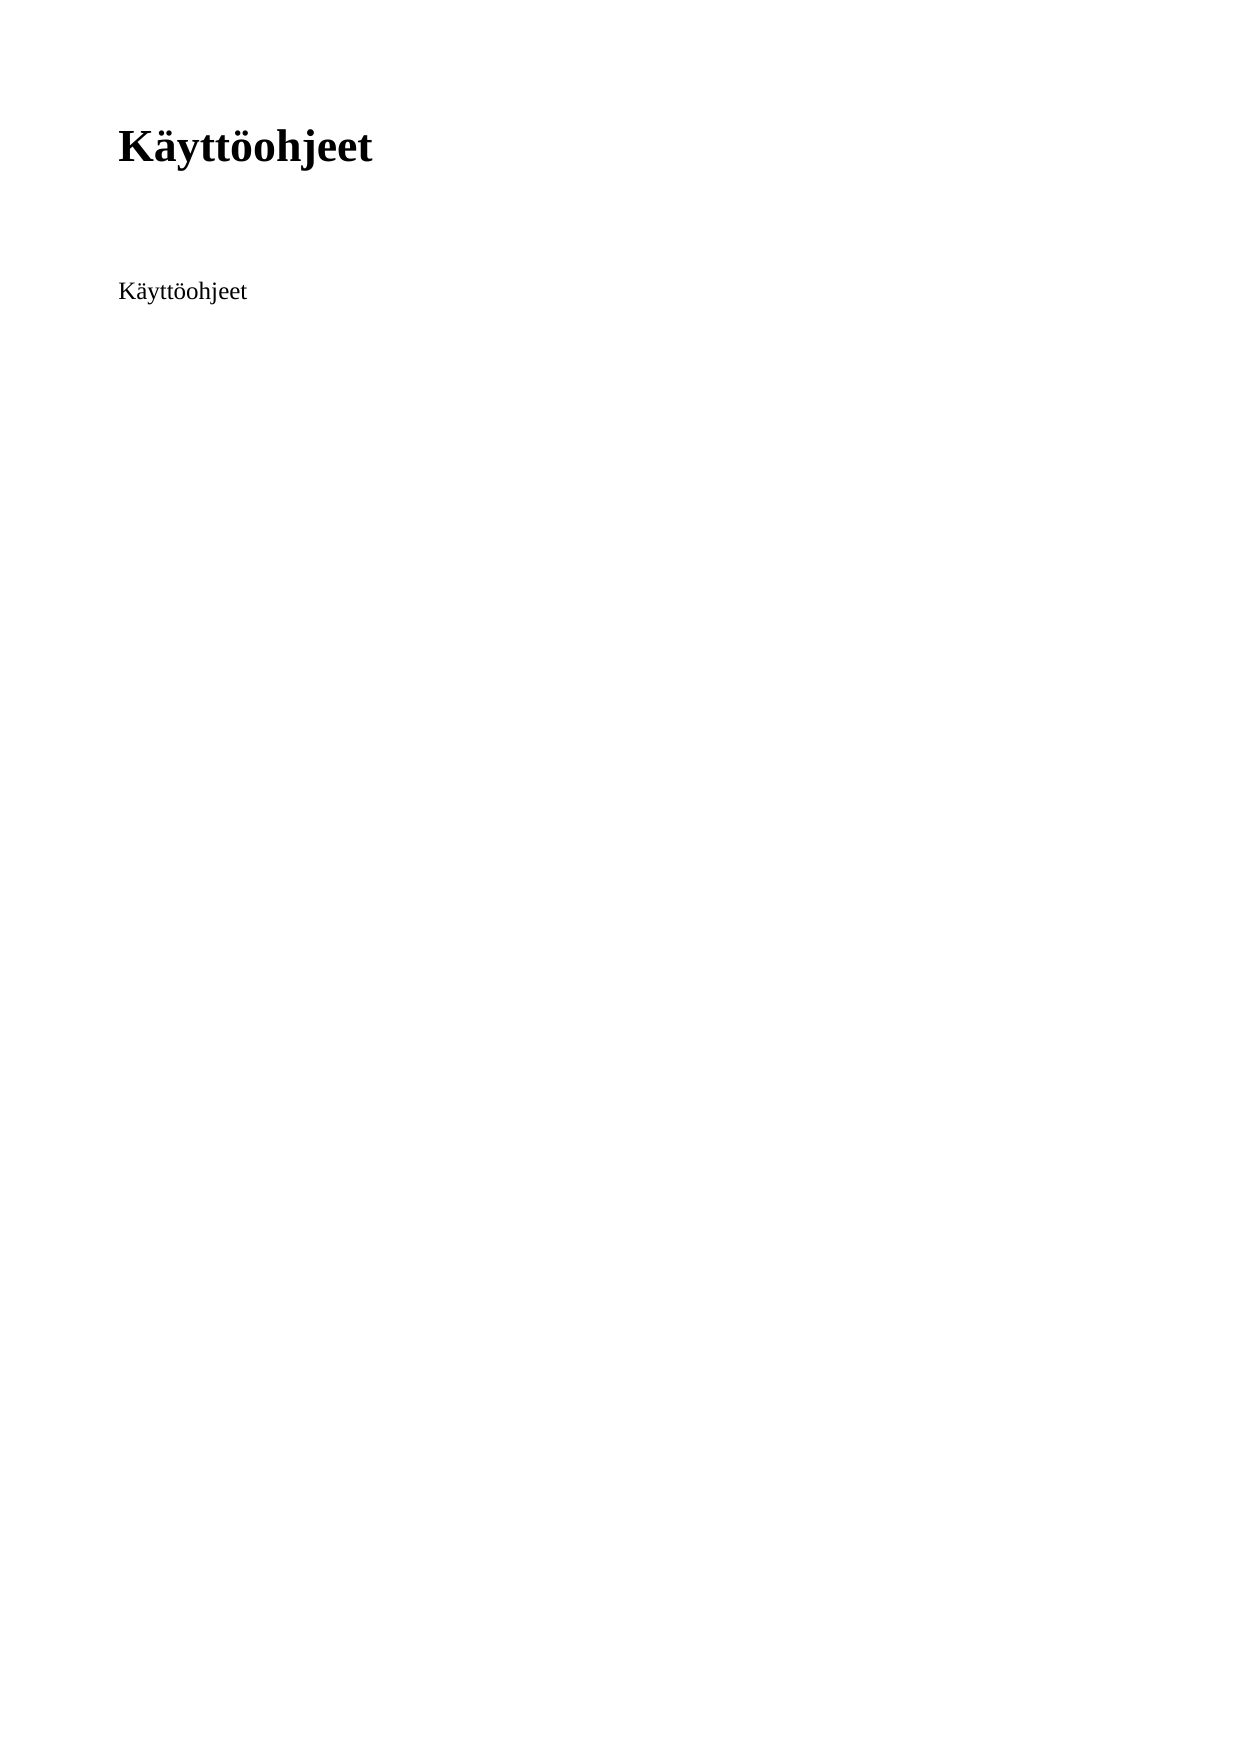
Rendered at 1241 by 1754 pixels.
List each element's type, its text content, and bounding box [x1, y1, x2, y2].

text Käyttöohjeet [118, 118, 1122, 171]
text Käyttöohjeet [118, 276, 1122, 305]
